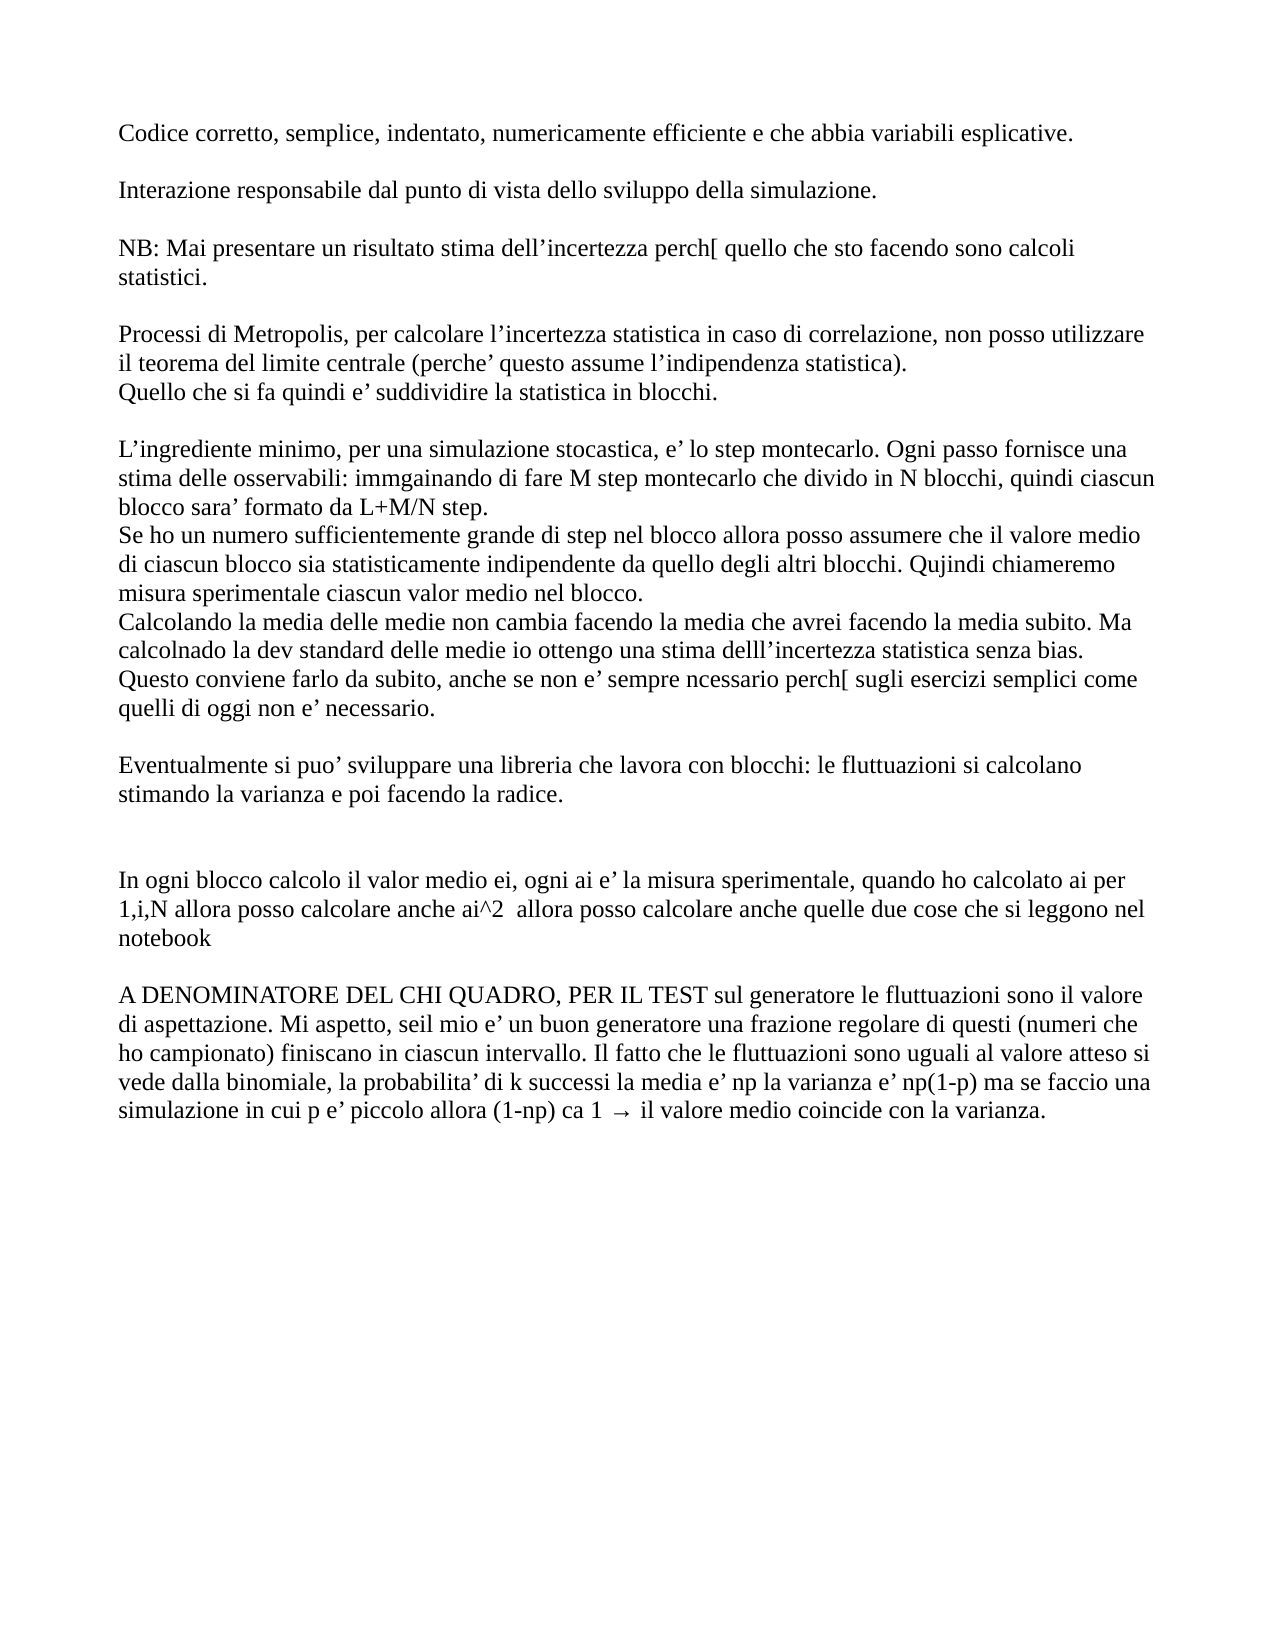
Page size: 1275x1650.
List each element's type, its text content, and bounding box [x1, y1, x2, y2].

text NB: Mai presentare un risultato stima dell’incertezza perch[ quello che sto facendo sono calcoli statistici. [118, 233, 1157, 291]
text Calcolando la media delle medie non cambia facendo la media che avrei facendo la media subito. Ma calcolnado la dev standard delle medie io ottengo una stima delll’incertezza statistica senza bias. Questo conviene farlo da subito, anche se non e’ sempre ncessario perch[ sugli esercizi semplici come quelli di oggi non e’ necessario. [118, 607, 1157, 722]
text Se ho un numero sufficientemente grande di step nel blocco allora posso assumere che il valore medio di ciascun blocco sia statisticamente indipendente da quello degli altri blocchi. Qujindi chiameremo misura sperimentale ciascun valor medio nel blocco. [118, 521, 1157, 607]
text Interazione responsabile dal punto di vista dello sviluppo della simulazione. [118, 176, 1157, 204]
text L’ingrediente minimo, per una simulazione stocastica, e’ lo step montecarlo. Ogni passo fornisce una stima delle osservabili: immgainando di fare M step montecarlo che divido in N blocchi, quindi ciascun blocco sara’ formato da L+M/N step. [118, 434, 1157, 521]
text Processi di Metropolis, per calcolare l’incertezza statistica in caso di correlazione, non posso utilizzare il teorema del limite centrale (perche’ questo assume l’indipendenza statistica). [118, 319, 1157, 377]
text A DENOMINATORE DEL CHI QUADRO, PER IL TEST sul generatore le fluttuazioni sono il valore di aspettazione. Mi aspetto, seil mio e’ un buon generatore una frazione regolare di questi (numeri che ho campionato) finiscano in ciascun intervallo. Il fatto che le fluttuazioni sono uguali al valore atteso si vede dalla binomiale, la probabilita’ di k successi la media e’ np la varianza e’ np(1-p) ma se faccio una simulazione in cui p e’ piccolo allora (1-np) ca 1 → il valore medio coincide con la varianza. [118, 981, 1157, 1124]
text In ogni blocco calcolo il valor medio ei, ogni ai e’ la misura sperimentale, quando ho calcolato ai per 1,i,N allora posso calcolare anche ai^2 allora posso calcolare anche quelle due cose che si leggono nel notebook [118, 866, 1157, 952]
text Eventualmente si puo’ sviluppare una libreria che lavora con blocchi: le fluttuazioni si calcolano stimando la varianza e poi facendo la radice. [118, 751, 1157, 808]
text Quello che si fa quindi e’ suddividire la statistica in blocchi. [118, 377, 1157, 406]
text Codice corretto, semplice, indentato, numericamente efficiente e che abbia variabili esplicative. [118, 118, 1157, 147]
